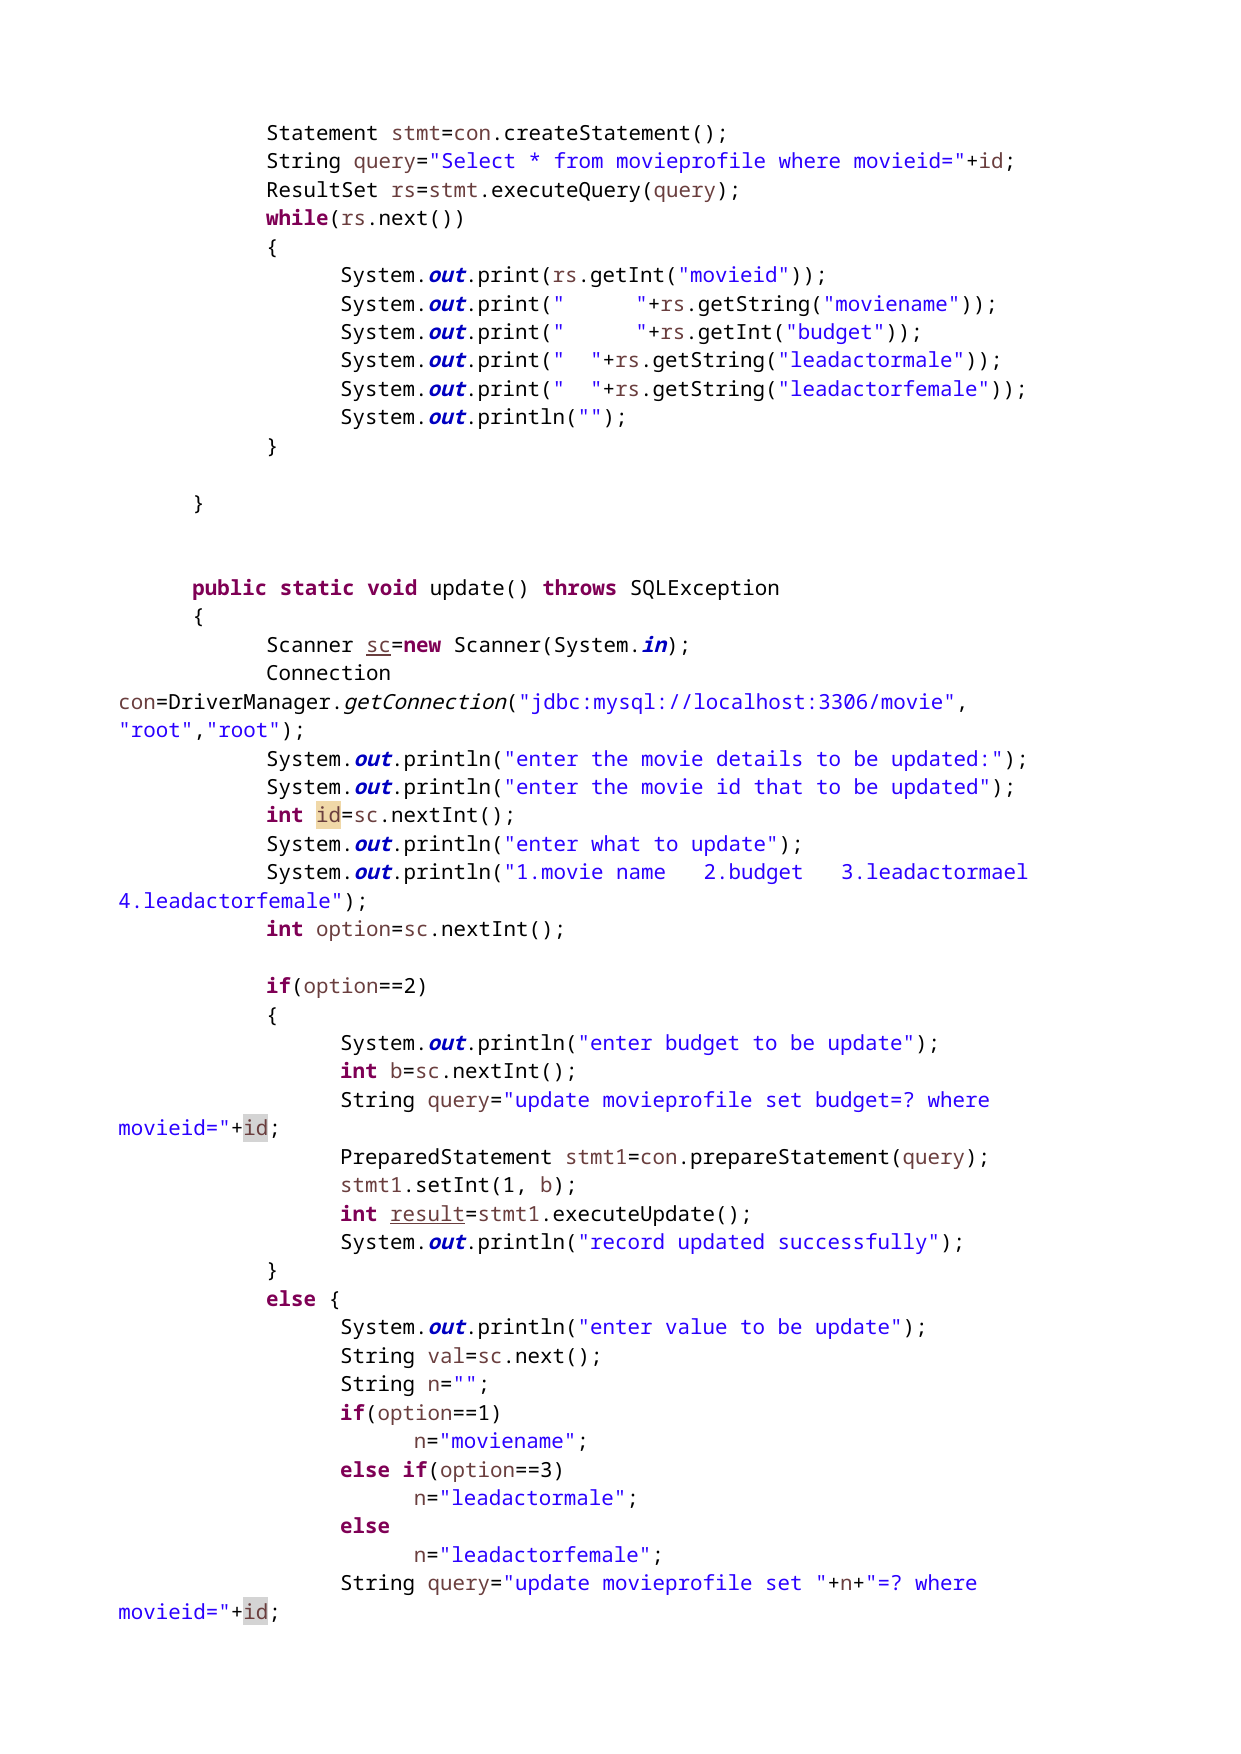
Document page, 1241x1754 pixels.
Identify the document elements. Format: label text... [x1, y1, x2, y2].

text System.out.println("1.movie name 2.budget 3.leadactormael 4.leadactorfemale"); [118, 857, 1122, 914]
text while(rs.next()) [118, 203, 1122, 232]
text System.out.print(rs.getInt("movieid")); [118, 260, 1122, 289]
text { [118, 1000, 1122, 1028]
text System.out.println(""); [118, 402, 1122, 431]
text ResultSet rs=stmt.executeQuery(query); [118, 175, 1122, 203]
text System.out.println("enter what to update"); [118, 829, 1122, 857]
text int id=sc.nextInt(); [118, 801, 1122, 829]
text System.out.println("enter the movie id that to be updated"); [118, 772, 1122, 801]
text int option=sc.nextInt(); [118, 914, 1122, 943]
text String query="Select * from movieprofile where movieid="+id; [118, 147, 1122, 175]
text } [118, 488, 1122, 516]
text String n=""; [118, 1369, 1122, 1398]
text else if(option==3) [118, 1455, 1122, 1483]
text n="moviename"; [118, 1426, 1122, 1455]
text } [118, 431, 1122, 459]
text else [118, 1512, 1122, 1540]
text if(option==2) [118, 971, 1122, 1000]
text stmt1.setInt(1, b); [118, 1170, 1122, 1199]
text System.out.println("enter the movie details to be updated:"); [118, 744, 1122, 772]
text public static void update() throws SQLException [118, 573, 1122, 602]
text String query="update movieprofile set "+n+"=? where movieid="+id; [118, 1568, 1122, 1625]
text System.out.print(" "+rs.getString("moviename")); [118, 289, 1122, 317]
text System.out.print(" "+rs.getInt("budget")); [118, 317, 1122, 346]
text { [118, 602, 1122, 630]
text int b=sc.nextInt(); [118, 1057, 1122, 1085]
text if(option==1) [118, 1398, 1122, 1426]
text n="leadactorfemale"; [118, 1540, 1122, 1568]
text int result=stmt1.executeUpdate(); [118, 1199, 1122, 1227]
text else { [118, 1284, 1122, 1312]
text System.out.println("enter value to be update"); [118, 1312, 1122, 1341]
text String val=sc.next(); [118, 1341, 1122, 1369]
text Connection con=DriverManager.getConnection("jdbc:mysql://localhost:3306/movie", "root","root"); [118, 658, 1122, 744]
text n="leadactormale"; [118, 1483, 1122, 1512]
text Scanner sc=new Scanner(System.in); [118, 630, 1122, 658]
text System.out.println("record updated successfully"); [118, 1227, 1122, 1256]
text String query="update movieprofile set budget=? where movieid="+id; [118, 1085, 1122, 1142]
text } [118, 1256, 1122, 1284]
text System.out.print(" "+rs.getString("leadactormale")); [118, 346, 1122, 374]
text PreparedStatement stmt1=con.prepareStatement(query); [118, 1142, 1122, 1170]
text System.out.print(" "+rs.getString("leadactorfemale")); [118, 374, 1122, 402]
text { [118, 232, 1122, 260]
text System.out.println("enter budget to be update"); [118, 1028, 1122, 1057]
text Statement stmt=con.createStatement(); [118, 118, 1122, 147]
